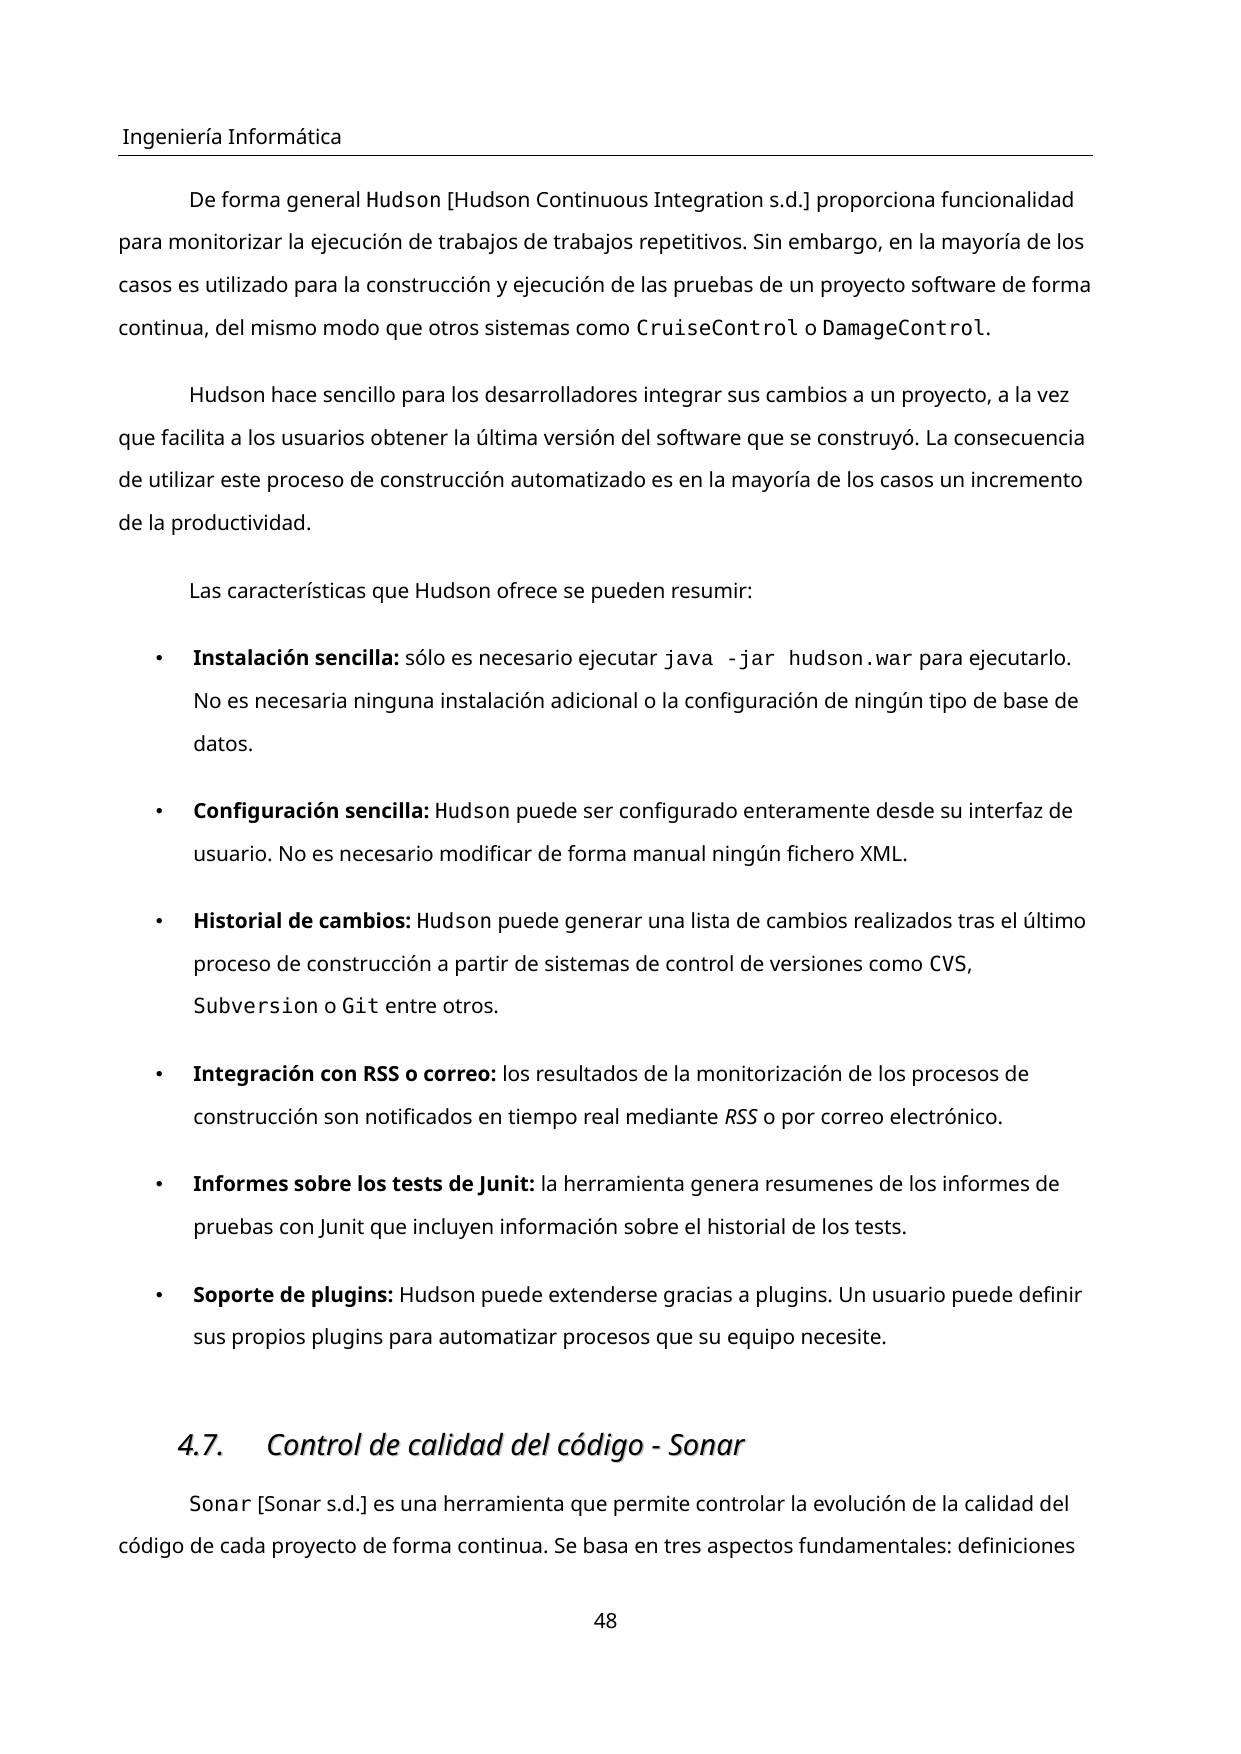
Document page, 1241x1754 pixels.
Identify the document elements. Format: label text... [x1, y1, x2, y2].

list Historial de cambios: Hudson puede generar una lista de cambios realizados tras el último proceso de construcción a partir de sistemas de control de versiones como CVS, Subversion o Git entre otros. [156, 906, 1093, 1020]
list Instalación sencilla: sólo es necesario ejecutar java -jar hudson.war para ejecutarlo. No es necesaria ninguna instalación adicional o la configuración de ningún tipo de base de datos. [156, 643, 1093, 757]
list Configuración sencilla: Hudson puede ser configurado enteramente desde su interfaz de usuario. No es necesario modificar de forma manual ningún fichero XML. [156, 796, 1093, 867]
text Sonar [Sonar s.d.] es una herramienta que permite controlar la evolución de la calidad del código de cada proyecto de forma continua. Se basa en tres aspectos fundamentales: definiciones [118, 1489, 1093, 1560]
subtitle Control de calidad del código - Sonar [177, 1424, 1093, 1464]
list Soporte de plugins: Hudson puede extenderse gracias a plugins. Un usuario puede definir sus propios plugins para automatizar procesos que su equipo necesite. [156, 1280, 1093, 1351]
list Informes sobre los tests de Junit: la herramienta genera resumenes de los informes de pruebas con Junit que incluyen información sobre el historial de los tests. [156, 1169, 1093, 1241]
list Integración con RSS o correo: los resultados de la monitorización de los procesos de construcción son notificados en tiempo real mediante RSS o por correo electrónico. [156, 1059, 1093, 1130]
text Hudson hace sencillo para los desarrolladores integrar sus cambios a un proyecto, a la vez que facilita a los usuarios obtener la última versión del software que se construyó. La consecuencia de utilizar este proceso de construcción automatizado es en la mayoría de los casos un incremento de la productividad. [118, 380, 1093, 537]
text Las características que Hudson ofrece se pueden resumir: [118, 576, 1093, 604]
text De forma general Hudson [Hudson Continuous Integration s.d.] proporciona funcionalidad para monitorizar la ejecución de trabajos de trabajos repetitivos. Sin embargo, en la mayoría de los casos es utilizado para la construcción y ejecución de las pruebas de un proyecto software de forma continua, del mismo modo que otros sistemas como CruiseControl o DamageControl. [118, 185, 1093, 341]
